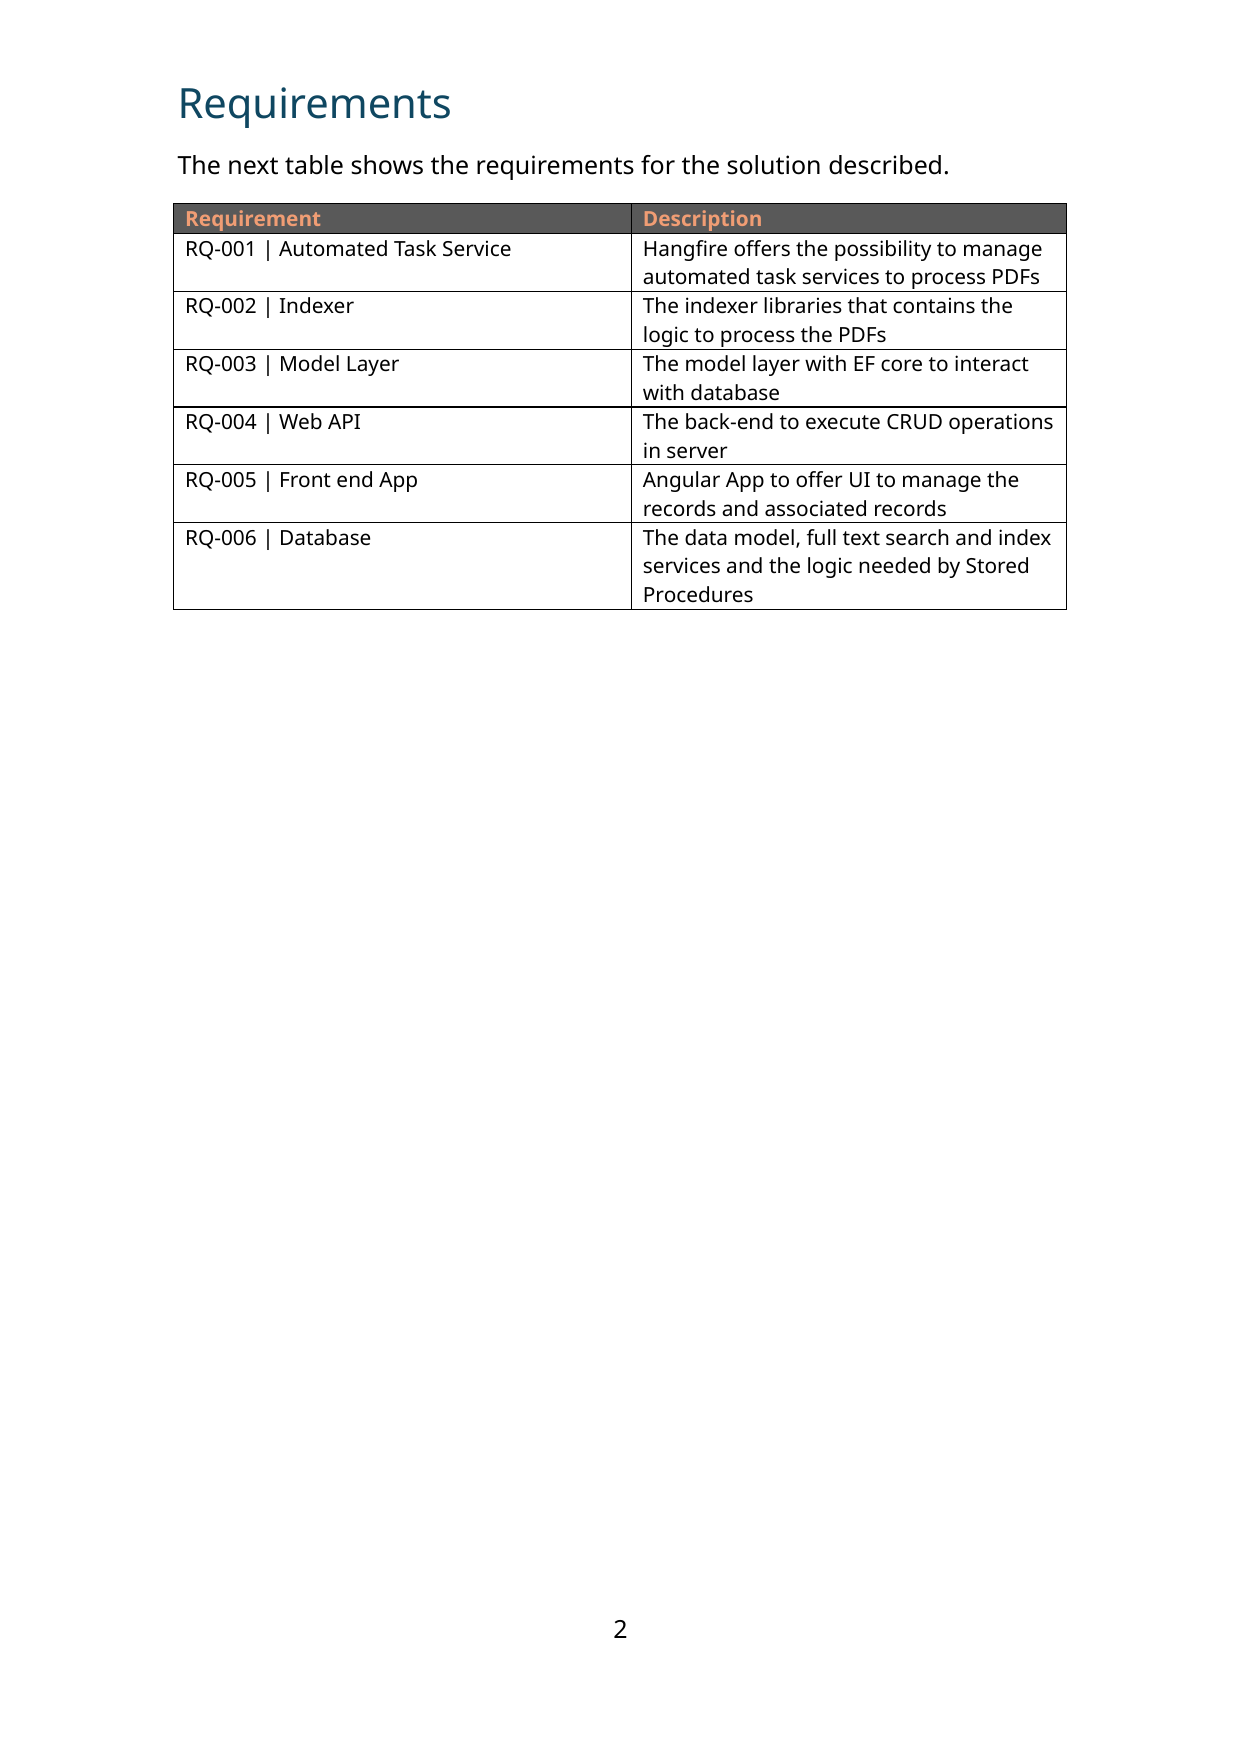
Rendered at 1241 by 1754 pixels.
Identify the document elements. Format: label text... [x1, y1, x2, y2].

table_cell The model layer with EF core to interact with database [632, 350, 1066, 406]
table_cell Hangfire offers the possibility to manage automated task services to process PDFs [632, 234, 1066, 291]
table_header Requirement [174, 204, 631, 233]
table_cell RQ-002 | Indexer [174, 292, 631, 348]
subtitle Requirements [177, 74, 1063, 131]
table_cell RQ-006 | Database [174, 523, 631, 608]
table_cell Angular App to offer UI to manage the records and associated records [632, 465, 1066, 522]
text The next table shows the requirements for the solution described. [177, 147, 1063, 181]
table_cell RQ-001 | Automated Task Service [174, 234, 631, 291]
table_cell RQ-003 | Model Layer [174, 350, 631, 406]
table_cell The data model, full text search and index services and the logic needed by Stored Procedures [632, 523, 1066, 608]
table_header Description [632, 204, 1066, 233]
table_cell The back-end to execute CRUD operations in server [632, 408, 1066, 464]
table_cell RQ-004 | Web API [174, 408, 631, 464]
table_cell RQ-005 | Front end App [174, 465, 631, 522]
table_cell The indexer libraries that contains the logic to process the PDFs [632, 292, 1066, 348]
